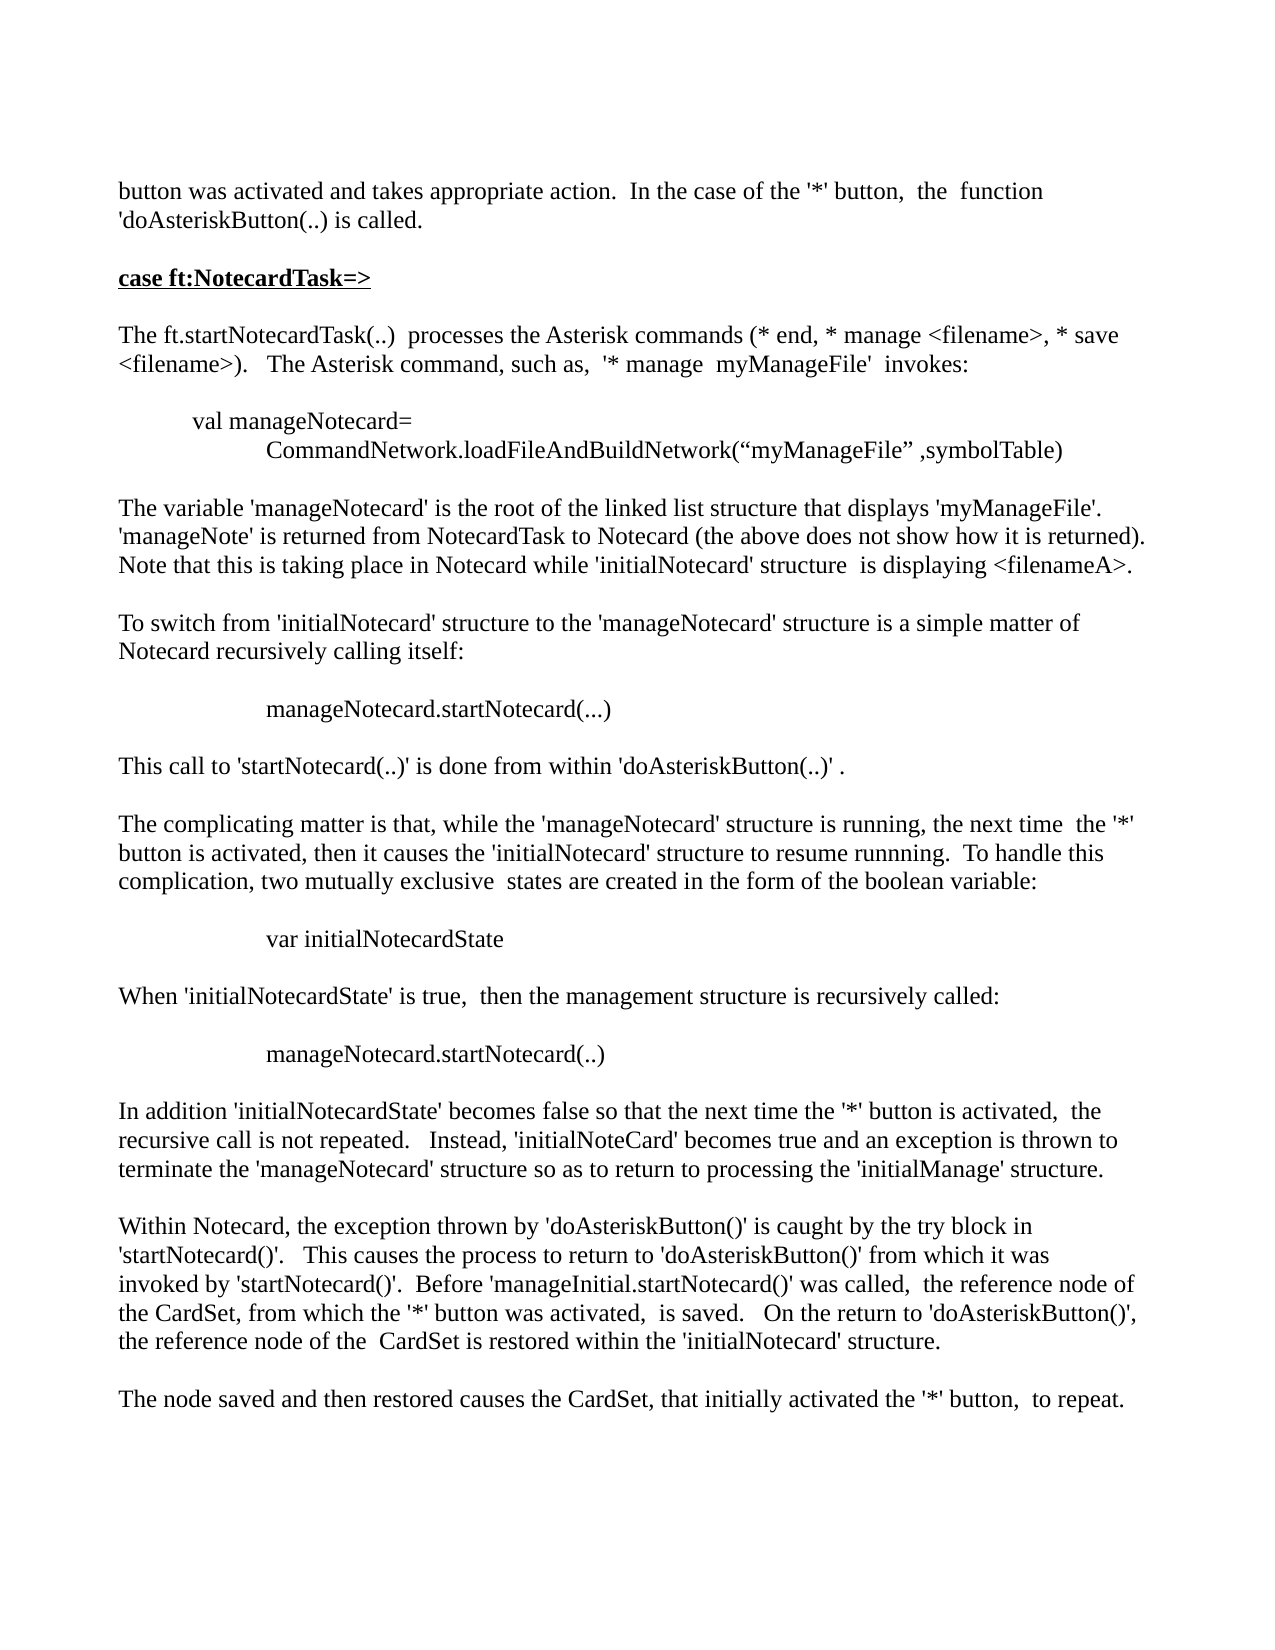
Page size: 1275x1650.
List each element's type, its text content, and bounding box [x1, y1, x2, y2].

text Within Notecard, the exception thrown by 'doAsteriskButton()' is caught by the try block in 'startNotecard()'. This causes the process to return to 'doAsteriskButton()' from which it was [118, 1211, 1157, 1269]
text CommandNetwork.loadFileAndBuildNetwork(“myManageFile” ,symbolTable) [118, 435, 1157, 464]
text button was activated and takes appropriate action. In the case of the '*' button, the function 'doAsteriskButton(..) is called. [118, 176, 1157, 234]
text The node saved and then restored causes the CardSet, that initially activated the '*' button, to repeat. [118, 1384, 1157, 1413]
text val manageNotecard= [118, 406, 1157, 435]
text When 'initialNotecardState' is true, then the management structure is recursively called: [118, 981, 1157, 1010]
text 'manageNote' is returned from NotecardTask to Notecard (the above does not show how it is returned). [118, 521, 1157, 550]
text var initialNotecardState [118, 924, 1157, 953]
text manageNotecard.startNotecard(...) [118, 694, 1157, 723]
text To switch from 'initialNotecard' structure to the 'manageNotecard' structure is a simple matter of Notecard recursively calling itself: [118, 608, 1157, 665]
text This call to 'startNotecard(..)' is done from within 'doAsteriskButton(..)' . [118, 751, 1157, 780]
text Note that this is taking place in Notecard while 'initialNotecard' structure is displaying <filenameA>. [118, 550, 1157, 579]
text In addition 'initialNotecardState' becomes false so that the next time the '*' button is activated, the recursive call is not repeated. Instead, 'initialNoteCard' becomes true and an exception is thrown to terminate the 'manageNotecard' structure so as to return to processing the 'initialManage' structure. [118, 1096, 1157, 1183]
text case ft:NotecardTask=> [118, 263, 1157, 291]
text The variable 'manageNotecard' is the root of the linked list structure that displays 'myManageFile'. [118, 493, 1157, 521]
text manageNotecard.startNotecard(..) [118, 1039, 1157, 1068]
text The complicating matter is that, while the 'manageNotecard' structure is running, the next time the '*' button is activated, then it causes the 'initialNotecard' structure to resume runnning. To handle this complication, two mutually exclusive states are created in the form of the boolean variable: [118, 809, 1157, 895]
text The ft.startNotecardTask(..) processes the Asterisk commands (* end, * manage <filename>, * save <filename>). The Asterisk command, such as, '* manage myManageFile' invokes: [118, 320, 1157, 378]
text invoked by 'startNotecard()'. Before 'manageInitial.startNotecard()' was called, the reference node of the CardSet, from which the '*' button was activated, is saved. On the return to 'doAsteriskButton()', the reference node of the CardSet is restored within the 'initialNotecard' structure. [118, 1269, 1157, 1355]
